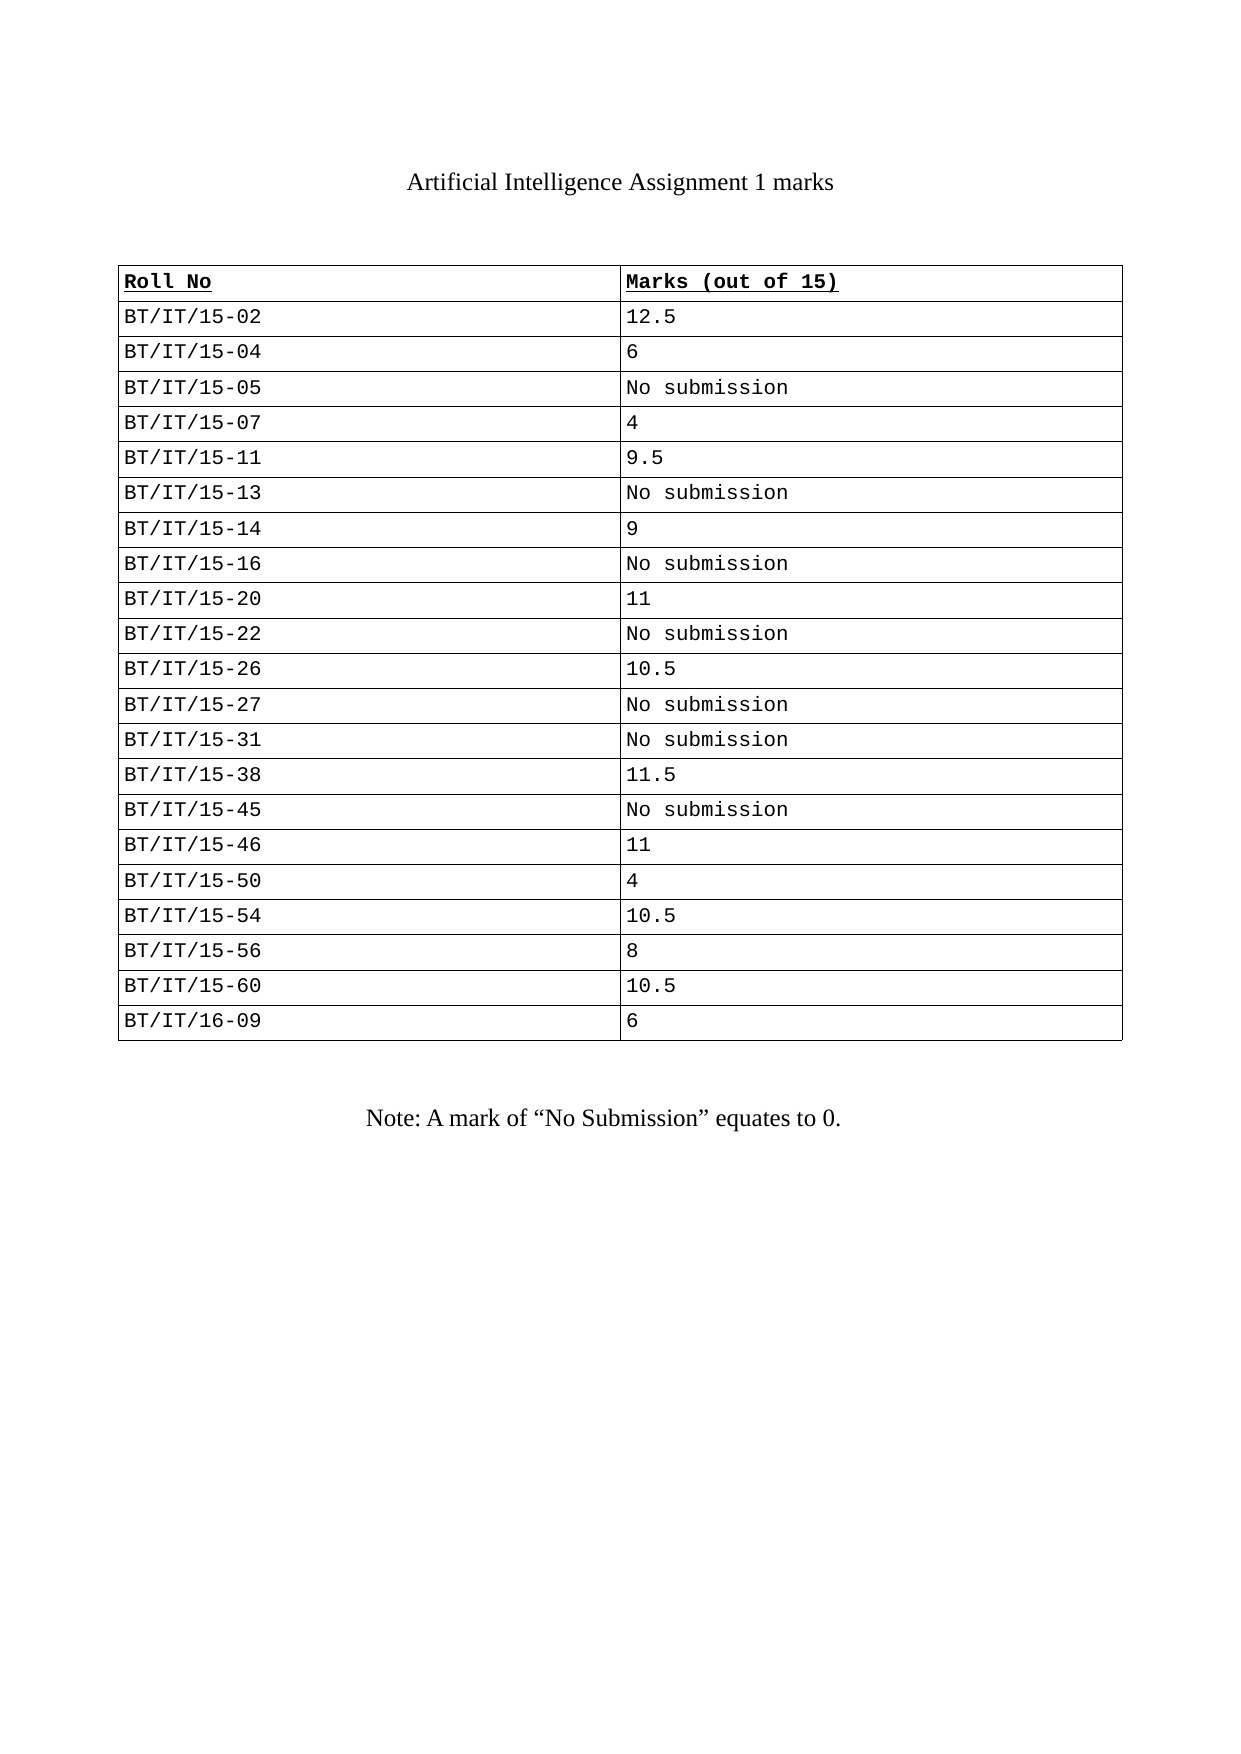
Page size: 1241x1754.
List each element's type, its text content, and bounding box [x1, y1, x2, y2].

table_cell BT/IT/15-02 [119, 302, 620, 336]
table_cell BT/IT/15-13 [119, 478, 620, 512]
table_cell BT/IT/15-46 [119, 830, 620, 864]
table_header Roll No [119, 266, 620, 301]
table_cell BT/IT/15-04 [119, 337, 620, 371]
table_cell 12.5 [621, 302, 1122, 336]
table_cell 10.5 [621, 654, 1122, 688]
table_cell BT/IT/15-45 [119, 795, 620, 829]
table_cell No submission [621, 689, 1122, 723]
table_cell 6 [621, 337, 1122, 371]
table_cell BT/IT/15-07 [119, 407, 620, 441]
table_cell No submission [621, 372, 1122, 406]
table_cell 11.5 [621, 759, 1122, 793]
table_cell 11 [621, 830, 1122, 864]
text Artificial Intelligence Assignment 1 marks [118, 167, 1122, 196]
table_cell BT/IT/15-50 [119, 865, 620, 899]
table_cell BT/IT/15-31 [119, 724, 620, 758]
table_header Marks (out of 15) [621, 266, 1122, 301]
table_cell BT/IT/15-11 [119, 442, 620, 477]
table_cell BT/IT/15-14 [119, 513, 620, 547]
table_cell 9 [621, 513, 1122, 547]
table_cell BT/IT/15-05 [119, 372, 620, 406]
table_cell No submission [621, 619, 1122, 653]
table_cell BT/IT/15-16 [119, 548, 620, 582]
table_cell BT/IT/16-09 [119, 1006, 620, 1040]
table_cell 11 [621, 583, 1122, 617]
table_cell BT/IT/15-20 [119, 583, 620, 617]
table_cell BT/IT/15-56 [119, 935, 620, 969]
table_cell BT/IT/15-26 [119, 654, 620, 688]
table_cell 10.5 [621, 971, 1122, 1005]
table_cell No submission [621, 724, 1122, 758]
table_cell BT/IT/15-22 [119, 619, 620, 653]
table_cell No submission [621, 478, 1122, 512]
table_cell BT/IT/15-60 [119, 971, 620, 1005]
table_cell 6 [621, 1006, 1122, 1040]
table_cell 8 [621, 935, 1122, 969]
table_cell BT/IT/15-54 [119, 900, 620, 934]
table_cell 4 [621, 407, 1122, 441]
table_cell BT/IT/15-38 [119, 759, 620, 793]
table_cell 9.5 [621, 442, 1122, 477]
table_cell 10.5 [621, 900, 1122, 934]
table_cell 4 [621, 865, 1122, 899]
table_cell BT/IT/15-27 [119, 689, 620, 723]
table_cell No submission [621, 795, 1122, 829]
table_cell No submission [621, 548, 1122, 582]
